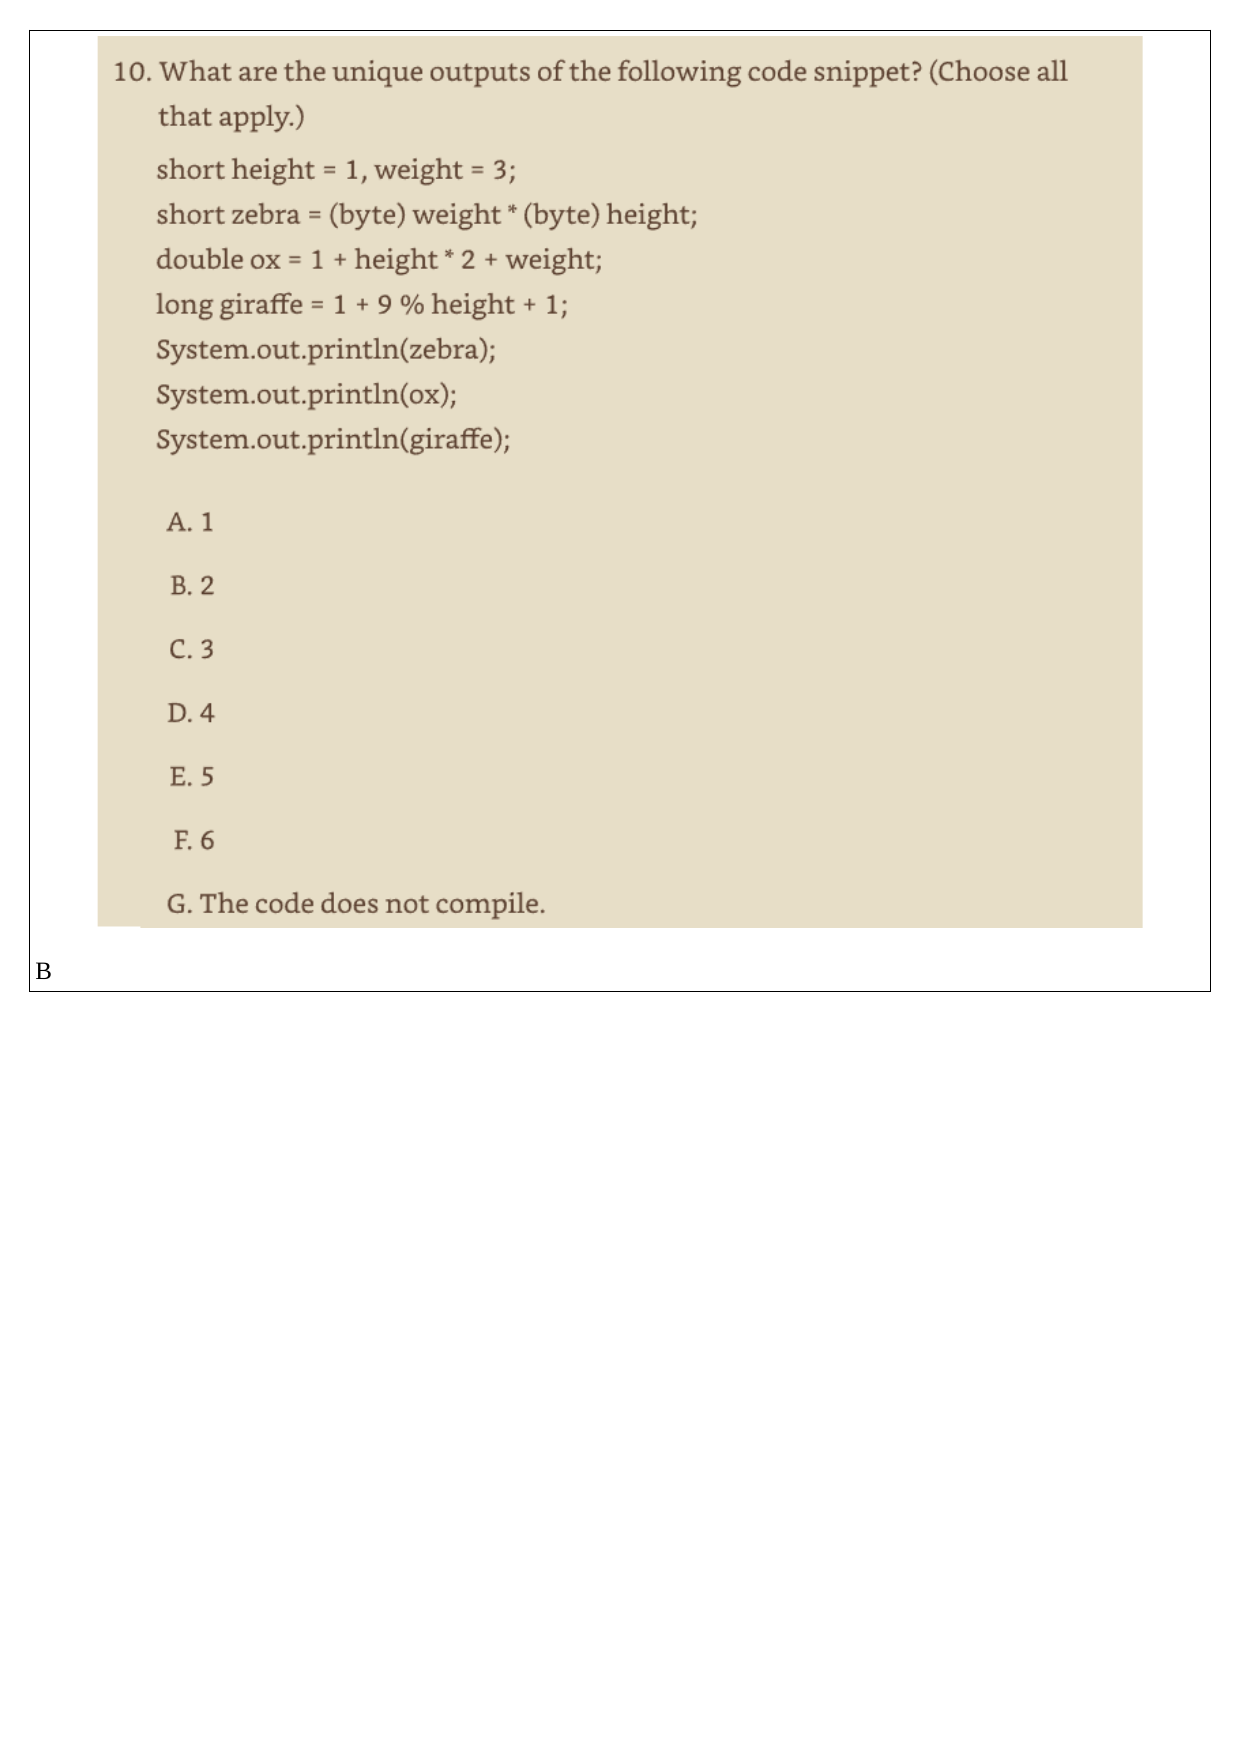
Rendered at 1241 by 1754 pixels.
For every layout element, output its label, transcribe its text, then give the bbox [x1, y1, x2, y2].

picture [97, 36, 1143, 928]
table_cell B [30, 31, 1210, 991]
